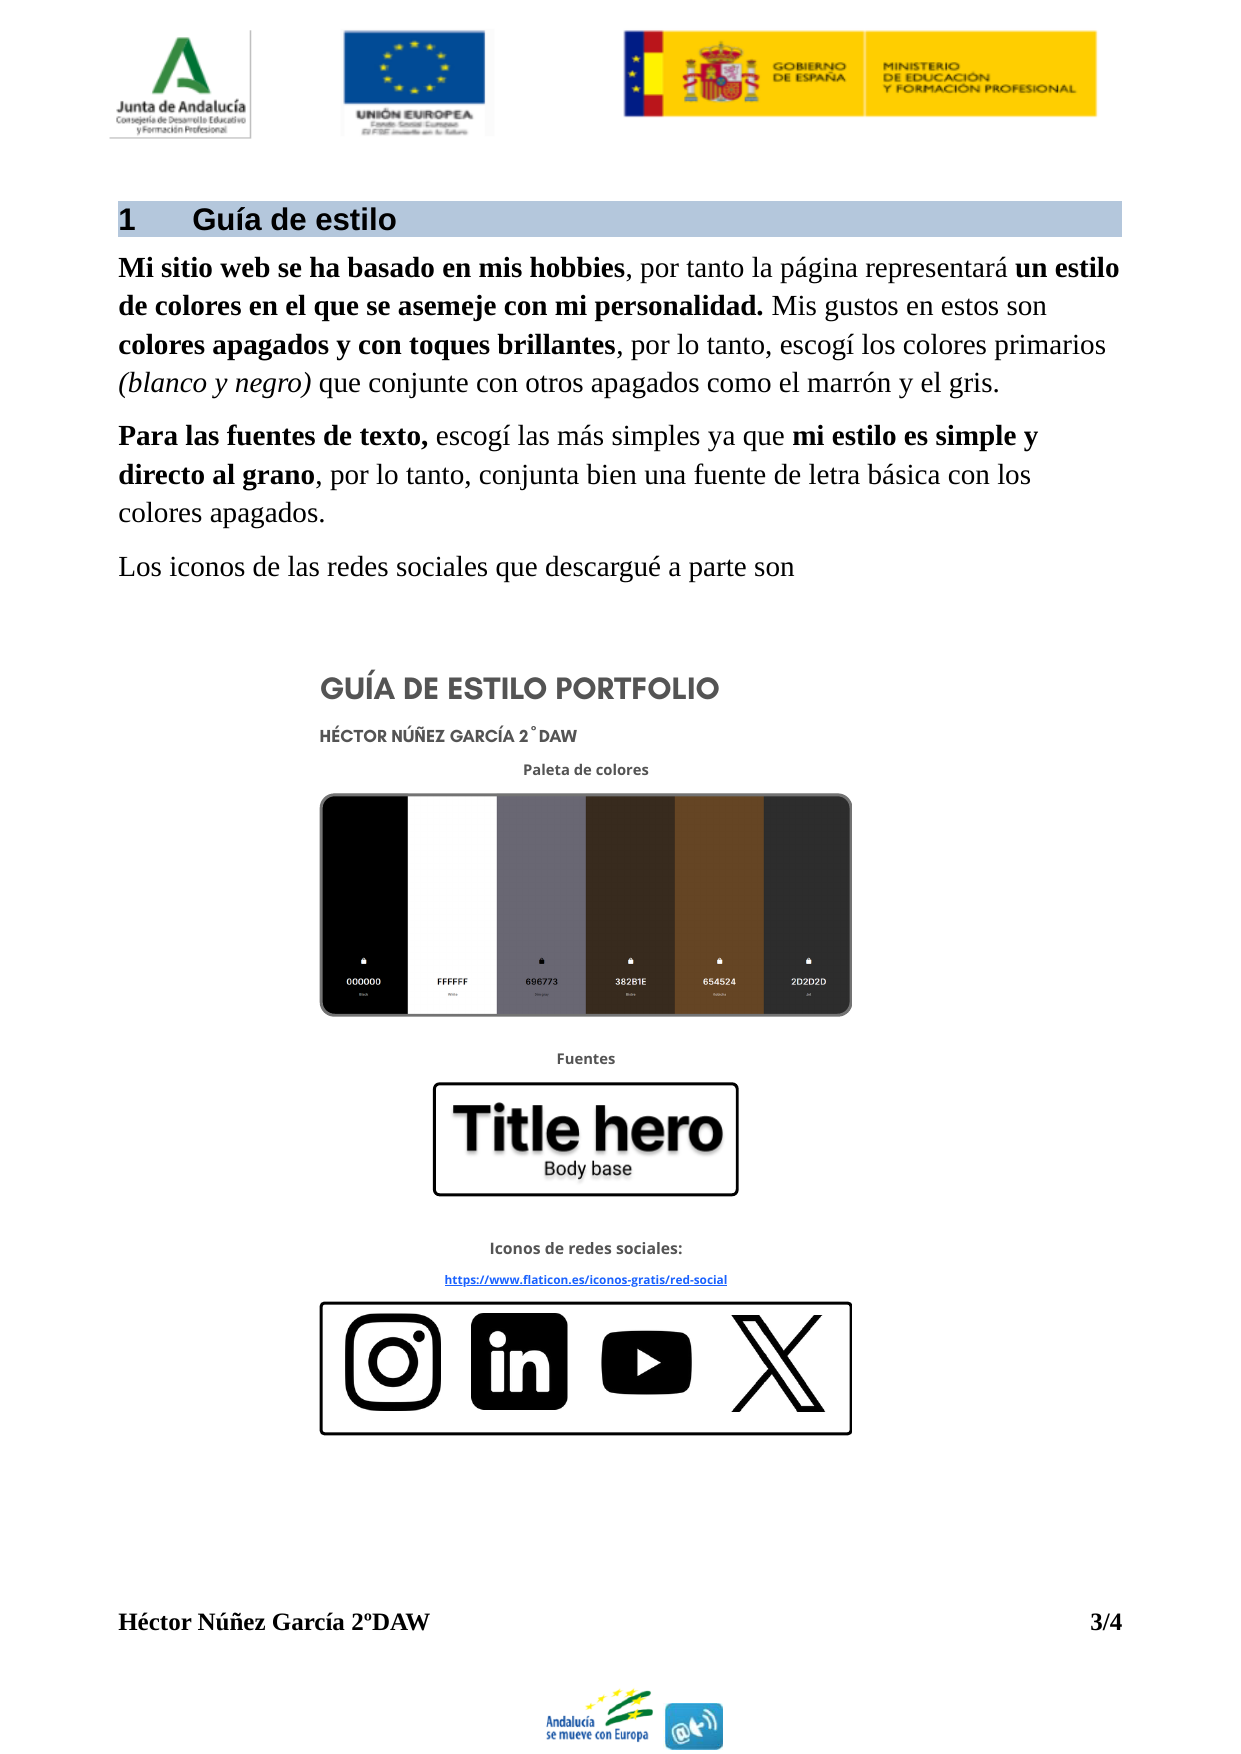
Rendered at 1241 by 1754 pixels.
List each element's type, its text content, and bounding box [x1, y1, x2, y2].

picture [529, 1665, 727, 1754]
subtitle Guía de estilo [118, 201, 1122, 237]
text Para las fuentes de texto, escogí las más simples ya que mi estilo es simple y directo al grano, por lo tanto, conjunta bien una fuente de letra básica con los colores apagados. [118, 418, 1122, 529]
text Los iconos de las redes sociales que descargué a parte son [118, 549, 1122, 582]
picture [107, 11, 1112, 143]
text Mi sitio web se ha basado en mis hobbies, por tanto la página representará un estilo de colores en el que se asemeje con mi personalidad. Mis gustos en estos son colores apagados y con toques brillantes, por lo tanto, escogí los colores primarios (blanco y negro) que conjunte con otros apagados como el marrón y el gris. [118, 250, 1122, 399]
